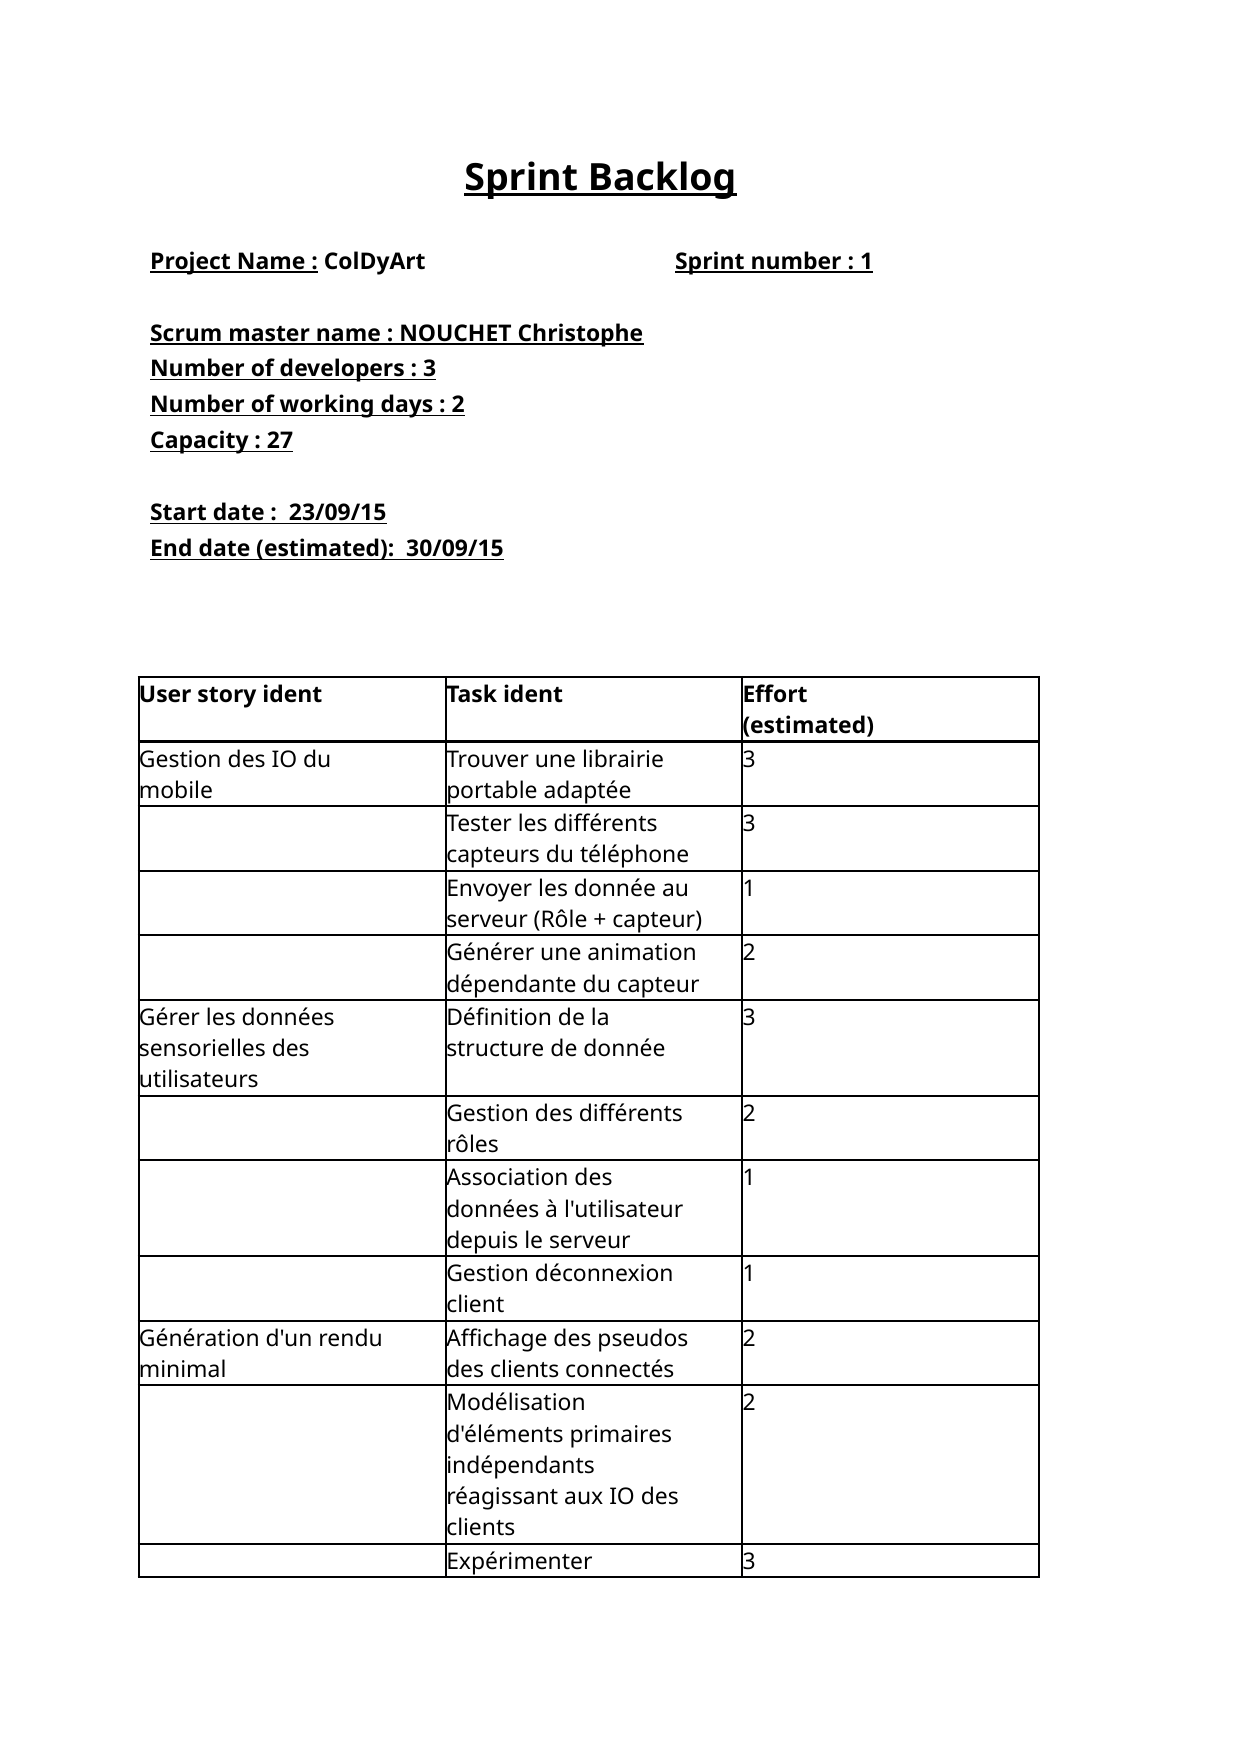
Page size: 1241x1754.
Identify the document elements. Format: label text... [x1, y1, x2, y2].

table_cell [140, 1257, 445, 1319]
table_cell 3 [743, 1001, 1038, 1094]
table_cell [140, 1097, 445, 1159]
table_cell [140, 1161, 445, 1255]
text Start date : 23/09/15 [150, 496, 1051, 527]
table_cell Expérimenter [447, 1545, 741, 1576]
text Number of working days : 2 [150, 388, 1051, 419]
table_cell Tester les différents capteurs du téléphone [447, 807, 741, 869]
table_cell [140, 1386, 445, 1542]
table_header User story ident [140, 678, 445, 740]
text Scrum master name : NOUCHET Christophe [150, 316, 1051, 348]
text End date (estimated): 30/09/15 [150, 532, 1051, 563]
table_cell Envoyer les donnée au serveur (Rôle + capteur) [447, 872, 741, 934]
table_cell 2 [743, 936, 1038, 999]
table_cell [140, 872, 445, 934]
table_cell 2 [743, 1322, 1038, 1384]
table_cell Définition de la structure de donnée [447, 1001, 741, 1094]
table_cell Génération d'un rendu minimal [140, 1322, 445, 1384]
text Number of developers : 3 [150, 352, 1051, 384]
table_cell 2 [743, 1386, 1038, 1542]
table_cell 3 [743, 1545, 1038, 1576]
text Sprint Backlog [150, 150, 1051, 201]
table_cell Gérer les données sensorielles des utilisateurs [140, 1001, 445, 1094]
table_cell 3 [743, 743, 1038, 805]
text Project Name : ColDyArt Sprint number : 1 [150, 244, 1051, 276]
table_cell Gestion des différents rôles [447, 1097, 741, 1159]
table_cell [140, 936, 445, 999]
table_cell 1 [743, 1161, 1038, 1255]
table_cell Modélisation d'éléments primaires indépendants réagissant aux IO des clients [447, 1386, 741, 1542]
table_cell 1 [743, 872, 1038, 934]
table_cell [140, 1545, 445, 1576]
table_cell 2 [743, 1097, 1038, 1159]
table_header Task ident [447, 678, 741, 740]
table_cell Gestion déconnexion client [447, 1257, 741, 1319]
table_cell [140, 807, 445, 869]
table_header Effort (estimated) [743, 678, 1038, 740]
text Capacity : 27 [150, 424, 1051, 456]
table_cell Trouver une librairie portable adaptée [447, 743, 741, 805]
table_cell Association des données à l'utilisateur depuis le serveur [447, 1161, 741, 1255]
table_cell Affichage des pseudos des clients connectés [447, 1322, 741, 1384]
table_cell Gestion des IO du mobile [140, 743, 445, 805]
table_cell 1 [743, 1257, 1038, 1319]
table_cell 3 [743, 807, 1038, 869]
table_cell Générer une animation dépendante du capteur [447, 936, 741, 999]
